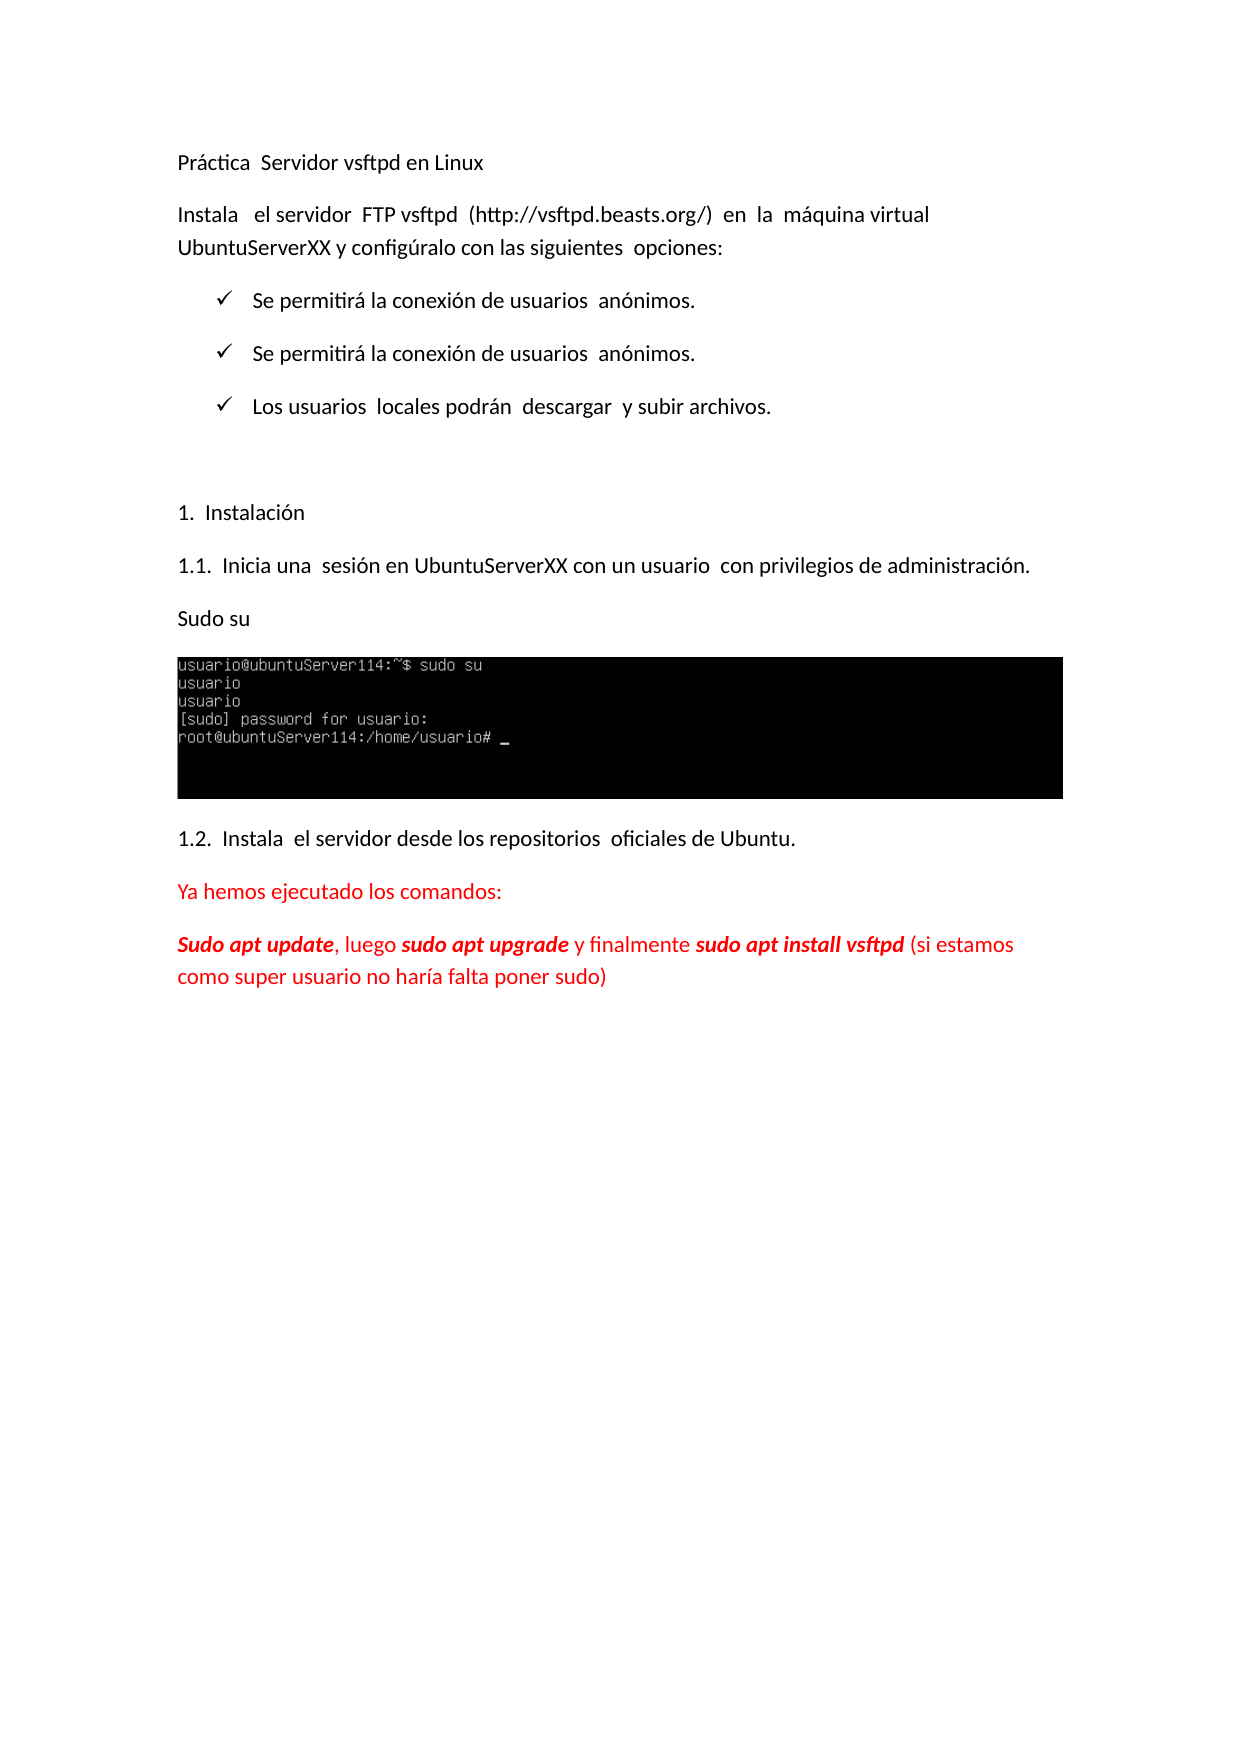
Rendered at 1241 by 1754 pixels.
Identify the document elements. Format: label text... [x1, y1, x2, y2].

text 1.1. Inicia una sesión en UbuntuServerXX con un usuario con privilegios de administración. [177, 551, 1063, 579]
text Sudo su [177, 604, 1063, 632]
text 1. Instalación [177, 498, 1063, 526]
text Instala el servidor FTP vsftpd (http://vsftpd.beasts.org/) en la máquina virtual UbuntuServerXX y configúralo con las siguientes opciones: [177, 201, 1063, 261]
text Sudo apt update, luego sudo apt upgrade y finalmente sudo apt install vsftpd (si estamos como super usuario no haría falta poner sudo) [177, 930, 1063, 990]
list Se permitirá la conexión de usuarios anónimos. [215, 339, 1063, 367]
list Los usuarios locales podrán descargar y subir archivos. [215, 392, 1063, 420]
text Ya hemos ejecutado los comandos: [177, 877, 1063, 905]
text Práctica Servidor vsftpd en Linux [177, 148, 1063, 176]
text 1.2. Instala el servidor desde los repositorios oficiales de Ubuntu. [177, 824, 1063, 852]
list Se permitirá la conexión de usuarios anónimos. [215, 286, 1063, 314]
